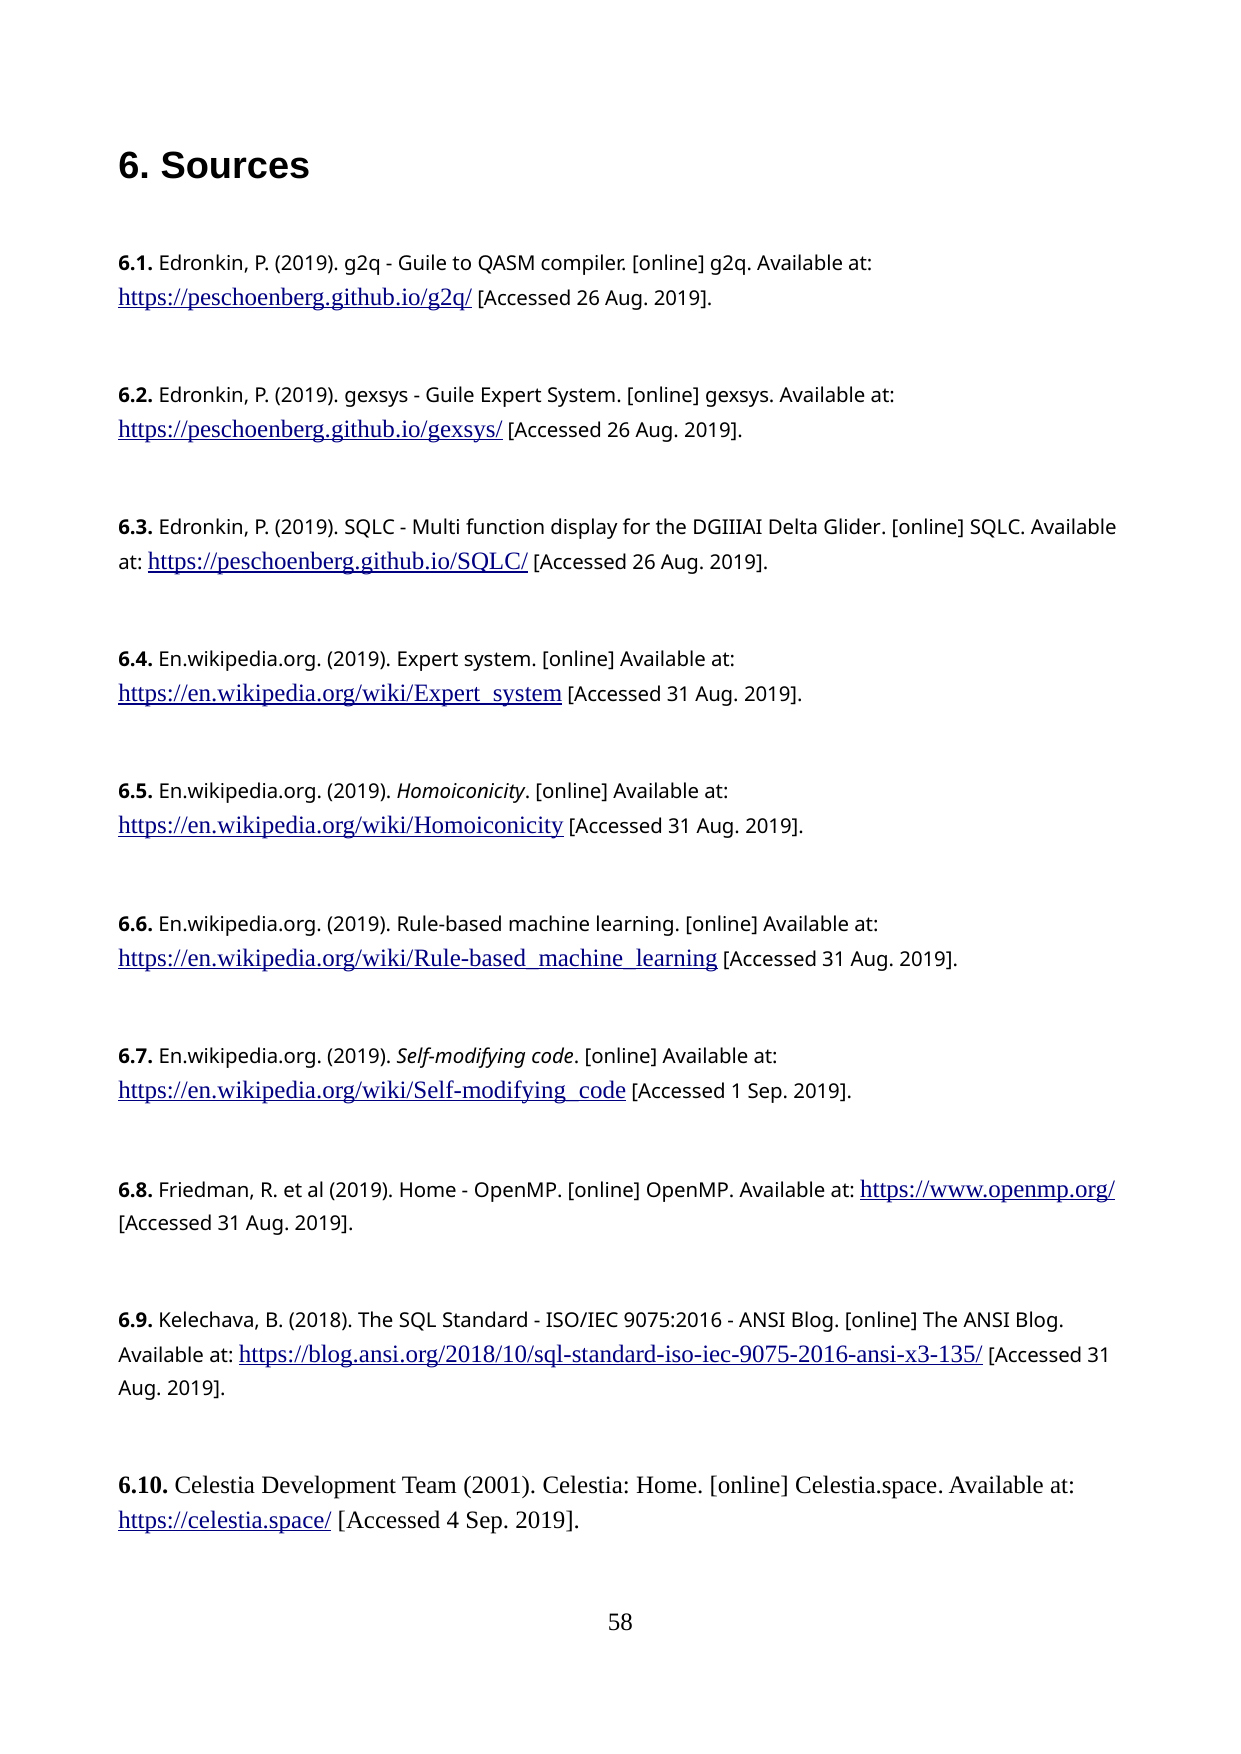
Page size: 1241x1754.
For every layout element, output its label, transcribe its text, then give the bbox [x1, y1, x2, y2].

text 6.8. Friedman, R. et al (2019). Home - OpenMP. [online] OpenMP. Available at: https://www.openmp.org/ [Accessed 31 Aug. 2019]. [118, 1174, 1122, 1236]
text 6.2. Edronkin, P. (2019). gexsys - Guile Expert System. [online] gexsys. Available at: https://peschoenberg.github.io/gexsys/ [Accessed 26 Aug. 2019]. [118, 381, 1122, 443]
text 6.6. En.wikipedia.org. (2019). Rule-based machine learning. [online] Available at: https://en.wikipedia.org/wiki/Rule-based_machine_learning [Accessed 31 Aug. 2019]. [118, 909, 1122, 972]
text 6.5. En.wikipedia.org. (2019). Homoiconicity. [online] Available at: https://en.wikipedia.org/wiki/Homoiconicity [Accessed 31 Aug. 2019]. [118, 777, 1122, 840]
text 6.1. Edronkin, P. (2019). g2q - Guile to QASM compiler. [online] g2q. Available at: https://peschoenberg.github.io/g2q/ [Accessed 26 Aug. 2019]. [118, 248, 1122, 311]
text 6.10. Celestia Development Team (2001). Celestia: Home. [online] Celestia.space. Available at: https://celestia.space/ [Accessed 4 Sep. 2019]. [118, 1470, 1122, 1534]
text 6.4. En.wikipedia.org. (2019). Expert system. [online] Available at: https://en.wikipedia.org/wiki/Expert_system [Accessed 31 Aug. 2019]. [118, 645, 1122, 708]
text 6.9. Kelechava, B. (2018). The SQL Standard - ISO/IEC 9075:2016 - ANSI Blog. [online] The ANSI Blog. Available at: https://blog.ansi.org/2018/10/sql-standard-iso-iec-9075-2016-ansi-x3-135/ [Accessed 31 Aug. 2019]. [118, 1305, 1122, 1401]
text 6.3. Edronkin, P. (2019). SQLC - Multi function display for the DGIIIAI Delta Glider. [online] SQLC. Available at: https://peschoenberg.github.io/SQLC/ [Accessed 26 Aug. 2019]. [118, 513, 1122, 575]
subtitle 6. Sources [118, 143, 1122, 187]
text 6.7. En.wikipedia.org. (2019). Self-modifying code. [online] Available at: https://en.wikipedia.org/wiki/Self-modifying_code [Accessed 1 Sep. 2019]. [118, 1041, 1122, 1104]
